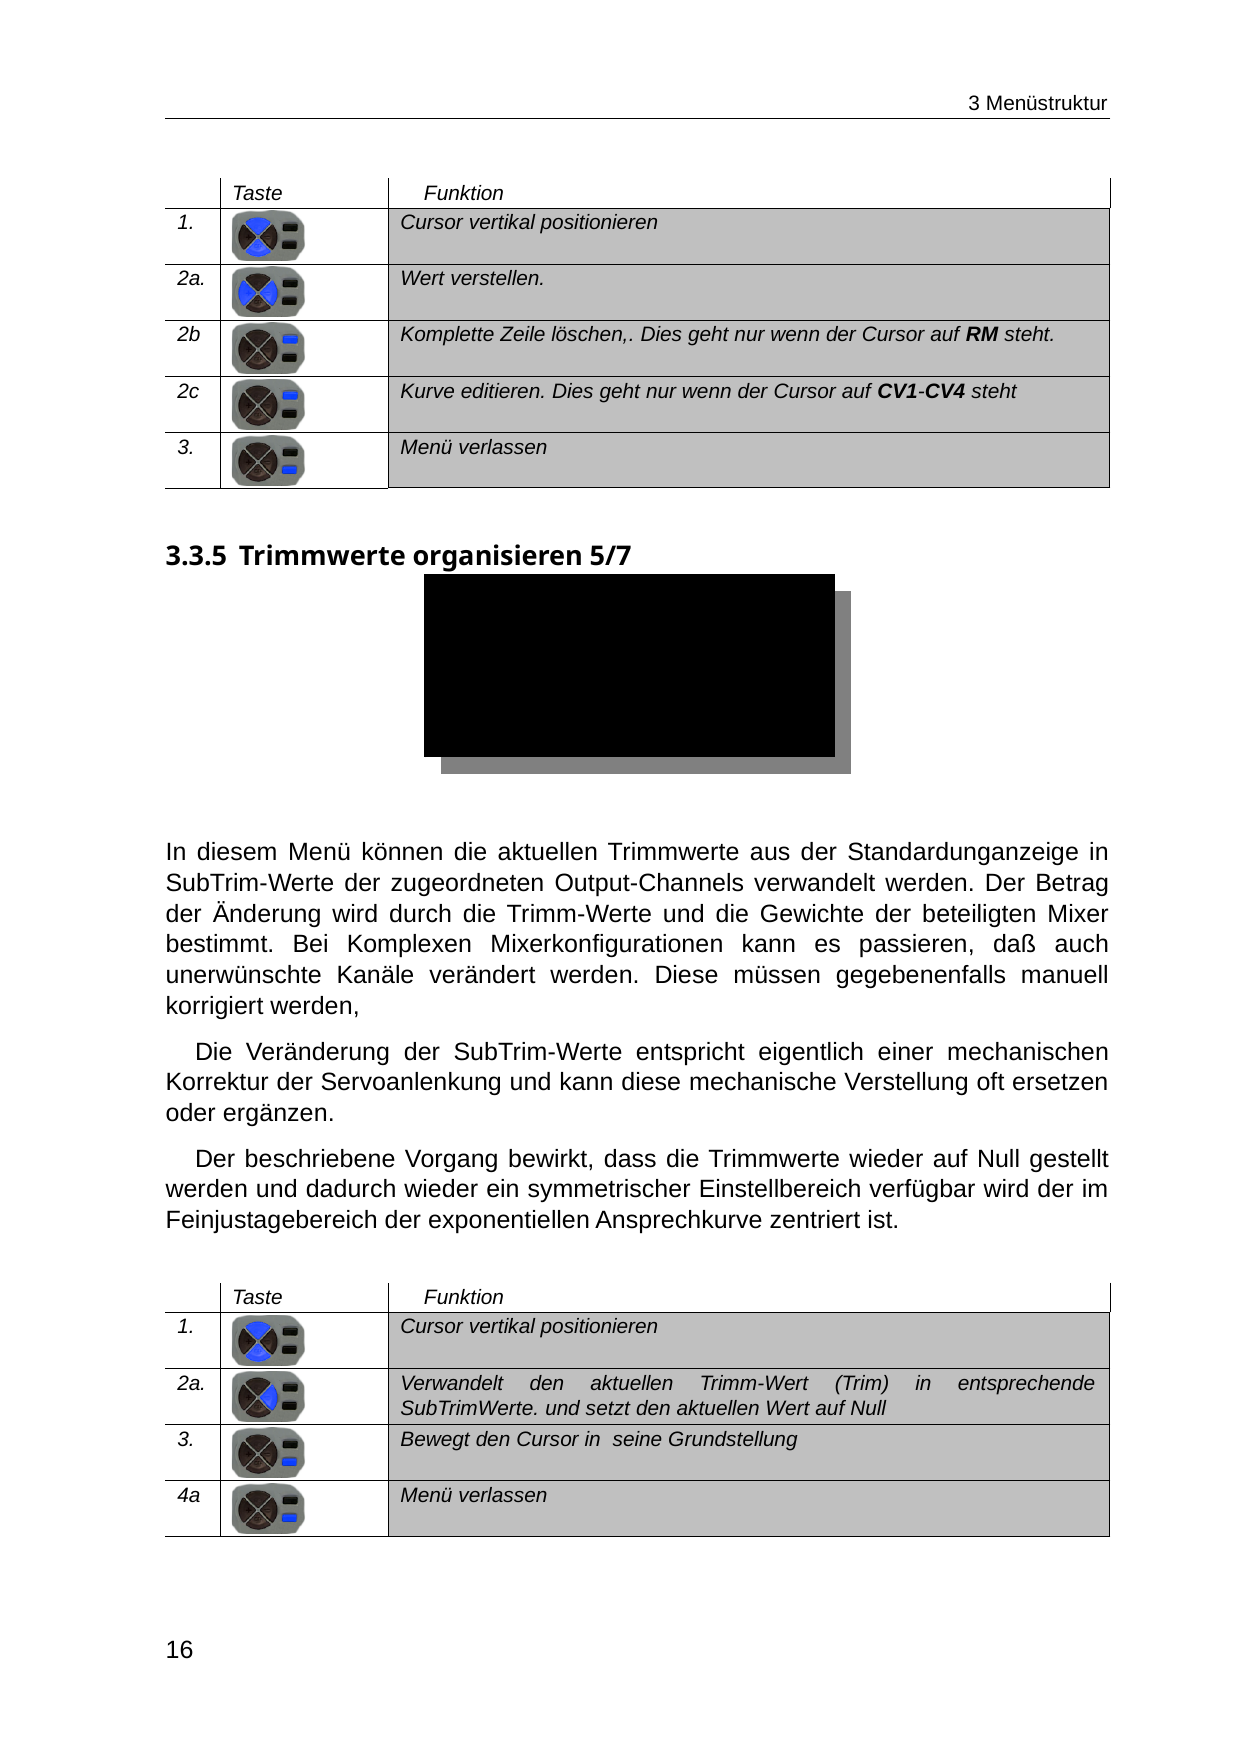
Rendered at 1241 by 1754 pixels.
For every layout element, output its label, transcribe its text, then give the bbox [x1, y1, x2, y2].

table_cell 2c [165, 377, 220, 432]
table_cell Bewegt den Cursor in seine Grundstellung [389, 1425, 1109, 1480]
table_header Taste [221, 1283, 388, 1312]
table_cell Wert verstellen. [389, 265, 1109, 320]
table_cell 2a. [165, 1369, 220, 1424]
picture [231, 210, 306, 261]
picture [231, 1315, 306, 1366]
table_cell [221, 1313, 388, 1368]
table_cell Komplette Zeile löschen,. Dies geht nur wenn der Cursor auf RM steht. [389, 321, 1109, 376]
table_cell Menü verlassen [389, 433, 1109, 487]
table_cell Cursor vertikal positionieren [389, 1313, 1109, 1368]
table_header Funktion [389, 1283, 1110, 1312]
subtitle Trimmwerte organisieren 5/7 [165, 537, 1110, 574]
text Die Veränderung der SubTrim-Werte entspricht eigentlich einer mechanischen Korrektur der Servoanlenkung und kann diese mechanische Verstellung oft ersetzen oder ergänzen. [165, 1037, 1110, 1127]
table_header [165, 1283, 220, 1312]
table_cell 2b [165, 321, 220, 376]
picture [231, 1483, 306, 1534]
picture [231, 435, 306, 486]
table_cell 1. [165, 209, 220, 264]
text In diesem Menü können die aktuellen Trimmwerte aus der Standardunganzeige in SubTrim-Werte der zugeordneten Output-Channels verwandelt werden. Der Betrag der Änderung wird durch die Trimm-Werte und die Gewichte der beteiligten Mixer bestimmt. Bei Komplexen Mixerkonfigurationen kann es passieren, daß auch unerwünschte Kanäle verändert werden. Diese müssen gegebenenfalls manuell korrigiert werden, [165, 838, 1110, 1020]
picture [231, 379, 306, 430]
table_cell [221, 321, 388, 376]
table_cell [221, 1425, 388, 1480]
table_cell [221, 1481, 388, 1536]
table_cell [221, 377, 388, 432]
table_cell [221, 433, 388, 488]
table_header Taste [221, 178, 388, 208]
table_header [165, 178, 220, 208]
table_cell Kurve editieren. Dies geht nur wenn der Cursor auf CV1-CV4 steht [389, 377, 1109, 432]
picture [231, 266, 306, 317]
table_cell 3. [165, 1425, 220, 1480]
table_cell Cursor vertikal positionieren [389, 209, 1109, 264]
picture [231, 1427, 306, 1478]
table_cell 3. [165, 433, 220, 488]
table_cell [221, 1369, 388, 1424]
table_cell [221, 209, 388, 264]
table_cell Verwandelt den aktuellen Trimm-Wert (Trim) in entsprechende SubTrimWerte. und setzt den aktuellen Wert auf Null [389, 1369, 1109, 1424]
table_cell 4a [165, 1481, 220, 1536]
text Der beschriebene Vorgang bewirkt, dass die Trimmwerte wieder auf Null gestellt werden und dadurch wieder ein symmetrischer Einstellbereich verfügbar wird der im Feinjustagebereich der exponentiellen Ansprechkurve zentriert ist. [165, 1144, 1110, 1234]
table_cell 2a. [165, 265, 220, 320]
table_cell Menü verlassen [389, 1481, 1109, 1536]
table_cell [221, 265, 388, 320]
table_header Funktion [389, 178, 1110, 208]
table_cell 1. [165, 1313, 220, 1368]
picture [231, 322, 306, 374]
picture [231, 1371, 306, 1422]
